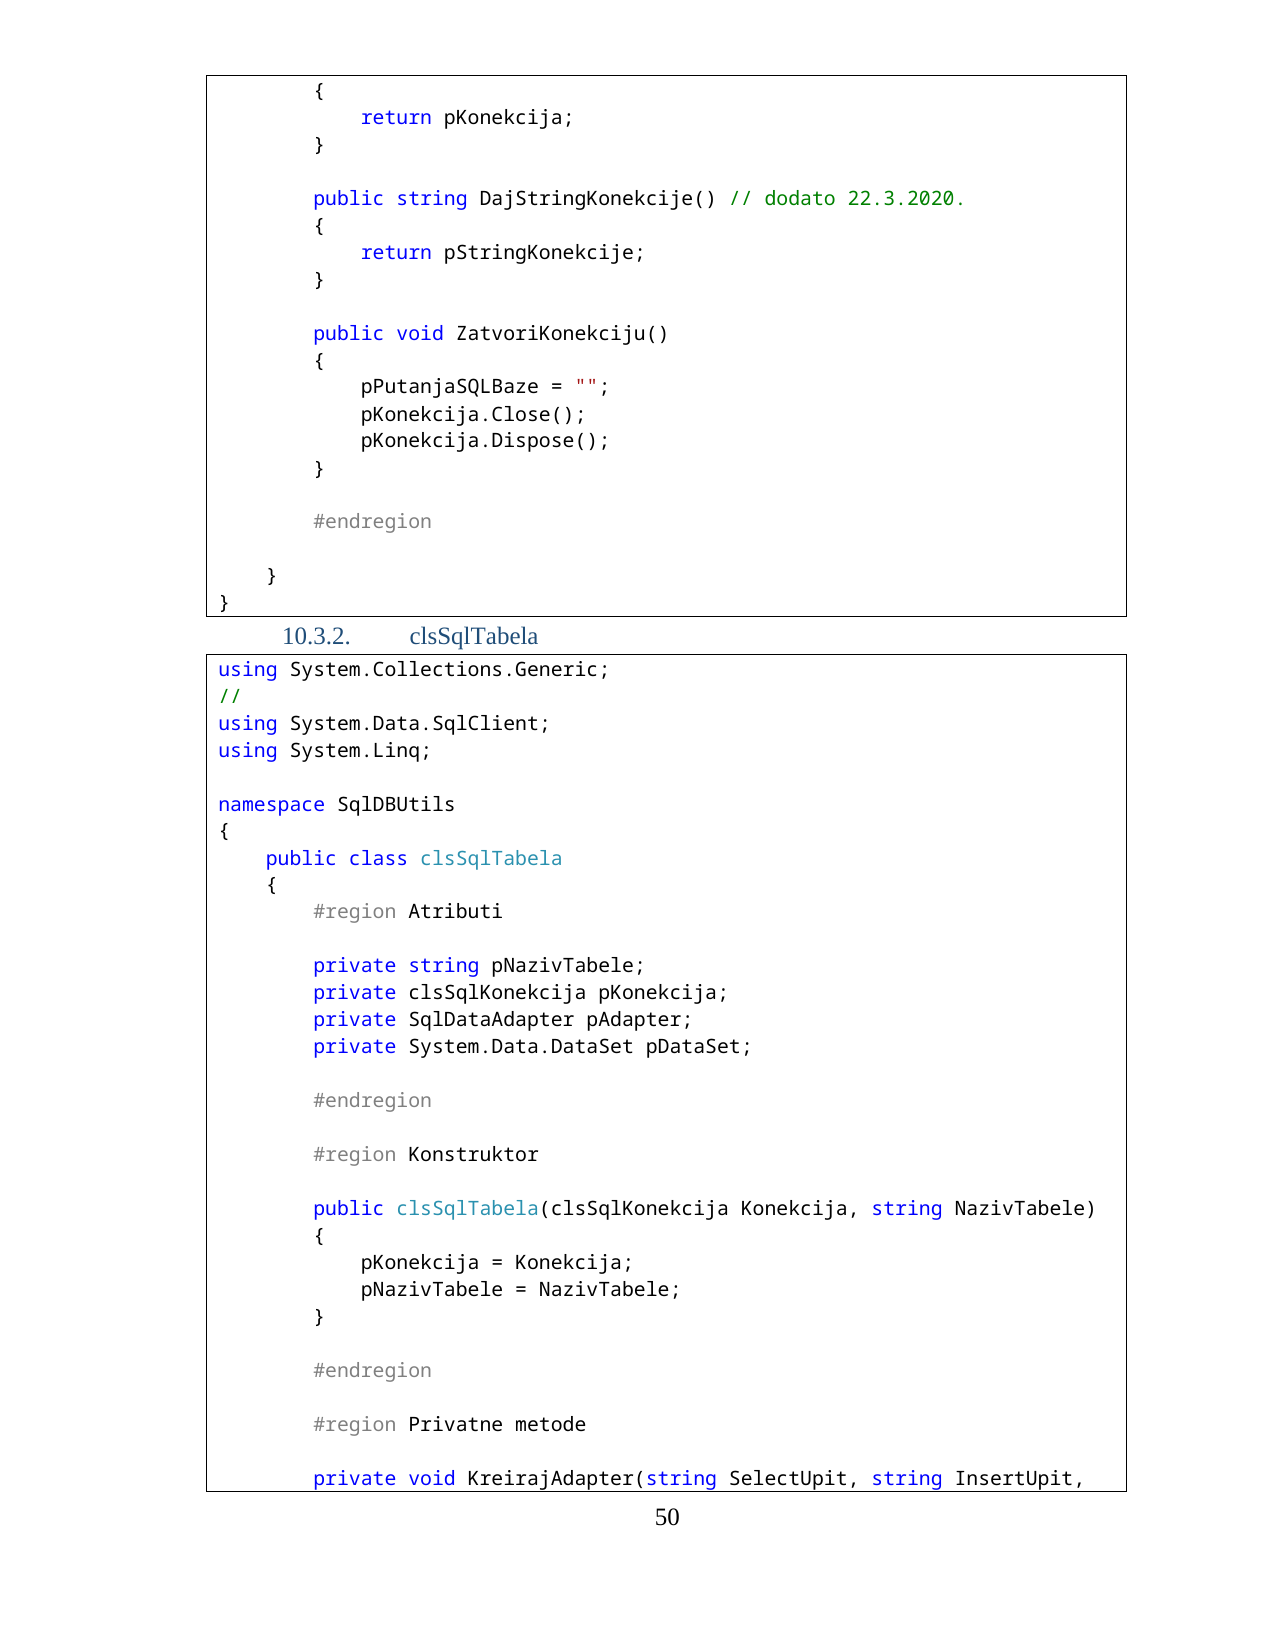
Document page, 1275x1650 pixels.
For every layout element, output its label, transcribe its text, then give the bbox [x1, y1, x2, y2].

table_header { return pKonekcija; } public string DajStringKonekcije() // dodato 22.3.2020. { return pStringKonekcije; } public void ZatvoriKonekciju() { pPutanjaSQLBaze = ""; pKonekcija.Close(); pKonekcija.Dispose(); } #endregion } } [207, 76, 1126, 616]
subtitle clsSqlTabela [282, 621, 1127, 649]
table_header using System.Collections.Generic; // using System.Data.SqlClient; using System.Linq; namespace SqlDBUtils { public class clsSqlTabela { #region Atributi private string pNazivTabele; private clsSqlKonekcija pKonekcija; private SqlDataAdapter pAdapter; private System.Data.DataSet pDataSet; #endregion #region Konstruktor public clsSqlTabela(clsSqlKonekcija Konekcija, string NazivTabele) { pKonekcija = Konekcija; pNazivTabele = NazivTabele; } #endregion #region Privatne metode private void KreirajAdapter(string SelectUpit, string InsertUpit, [207, 655, 1126, 1491]
